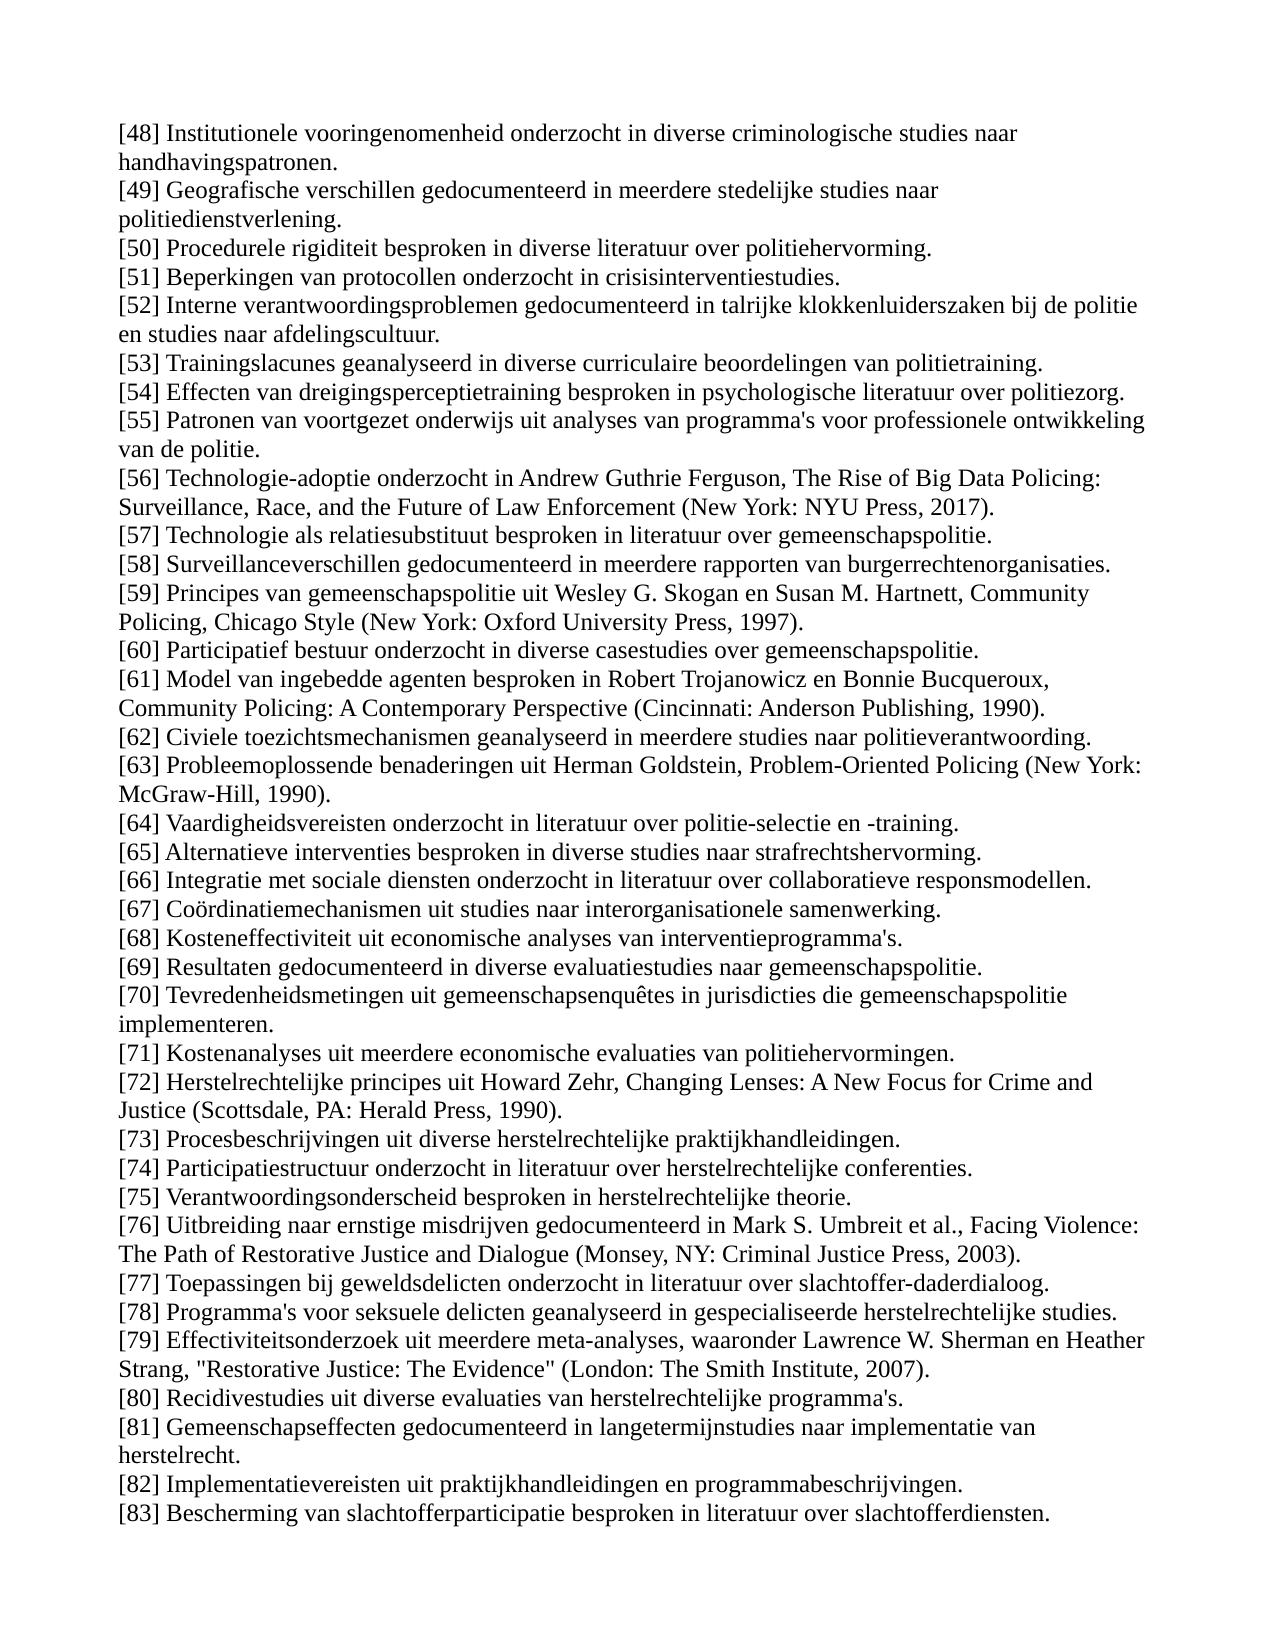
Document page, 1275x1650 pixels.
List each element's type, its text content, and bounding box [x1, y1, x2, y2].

text [70] Tevredenheidsmetingen uit gemeenschapsenquêtes in jurisdicties die gemeenschapspolitie implementeren. [118, 981, 1157, 1038]
text [64] Vaardigheidsvereisten onderzocht in literatuur over politie-selectie en -training. [118, 808, 1157, 837]
text [58] Surveillanceverschillen gedocumenteerd in meerdere rapporten van burgerrechtenorganisaties. [118, 549, 1157, 578]
text [75] Verantwoordingsonderscheid besproken in herstelrechtelijke theorie. [118, 1182, 1157, 1211]
text [67] Coördinatiemechanismen uit studies naar interorganisationele samenwerking. [118, 894, 1157, 923]
text [54] Effecten van dreigingsperceptietraining besproken in psychologische literatuur over politiezorg. [118, 377, 1157, 406]
text [52] Interne verantwoordingsproblemen gedocumenteerd in talrijke klokkenluiderszaken bij de politie en studies naar afdelingscultuur. [118, 291, 1157, 348]
text [77] Toepassingen bij geweldsdelicten onderzocht in literatuur over slachtoffer-daderdialoog. [118, 1268, 1157, 1297]
text [66] Integratie met sociale diensten onderzocht in literatuur over collaboratieve responsmodellen. [118, 866, 1157, 894]
text [80] Recidivestudies uit diverse evaluaties van herstelrechtelijke programma's. [118, 1383, 1157, 1412]
text [81] Gemeenschapseffecten gedocumenteerd in langetermijnstudies naar implementatie van herstelrecht. [118, 1412, 1157, 1469]
text [59] Principes van gemeenschapspolitie uit Wesley G. Skogan en Susan M. Hartnett, Community Policing, Chicago Style (New York: Oxford University Press, 1997). [118, 578, 1157, 636]
text [53] Trainingslacunes geanalyseerd in diverse curriculaire beoordelingen van politietraining. [118, 348, 1157, 377]
text [61] Model van ingebedde agenten besproken in Robert Trojanowicz en Bonnie Bucqueroux, Community Policing: A Contemporary Perspective (Cincinnati: Anderson Publishing, 1990). [118, 664, 1157, 722]
text [73] Procesbeschrijvingen uit diverse herstelrechtelijke praktijkhandleidingen. [118, 1124, 1157, 1153]
text [83] Bescherming van slachtofferparticipatie besproken in literatuur over slachtofferdiensten. [118, 1498, 1157, 1527]
text [68] Kosteneffectiviteit uit economische analyses van interventieprogramma's. [118, 923, 1157, 952]
text [65] Alternatieve interventies besproken in diverse studies naar strafrechtshervorming. [118, 837, 1157, 866]
text [71] Kostenanalyses uit meerdere economische evaluaties van politiehervormingen. [118, 1038, 1157, 1067]
text [79] Effectiviteitsonderzoek uit meerdere meta-analyses, waaronder Lawrence W. Sherman en Heather Strang, "Restorative Justice: The Evidence" (London: The Smith Institute, 2007). [118, 1326, 1157, 1383]
text [82] Implementatievereisten uit praktijkhandleidingen en programmabeschrijvingen. [118, 1469, 1157, 1498]
text [55] Patronen van voortgezet onderwijs uit analyses van programma's voor professionele ontwikkeling van de politie. [118, 406, 1157, 463]
text [78] Programma's voor seksuele delicten geanalyseerd in gespecialiseerde herstelrechtelijke studies. [118, 1297, 1157, 1326]
text [56] Technologie-adoptie onderzocht in Andrew Guthrie Ferguson, The Rise of Big Data Policing: Surveillance, Race, and the Future of Law Enforcement (New York: NYU Press, 2017). [118, 463, 1157, 521]
text [76] Uitbreiding naar ernstige misdrijven gedocumenteerd in Mark S. Umbreit et al., Facing Violence: The Path of Restorative Justice and Dialogue (Monsey, NY: Criminal Justice Press, 2003). [118, 1211, 1157, 1268]
text [57] Technologie als relatiesubstituut besproken in literatuur over gemeenschapspolitie. [118, 521, 1157, 549]
text [48] Institutionele vooringenomenheid onderzocht in diverse criminologische studies naar handhavingspatronen. [118, 118, 1157, 176]
text [51] Beperkingen van protocollen onderzocht in crisisinterventiestudies. [118, 262, 1157, 291]
text [50] Procedurele rigiditeit besproken in diverse literatuur over politiehervorming. [118, 233, 1157, 262]
text [62] Civiele toezichtsmechanismen geanalyseerd in meerdere studies naar politieverantwoording. [118, 722, 1157, 751]
text [63] Probleemoplossende benaderingen uit Herman Goldstein, Problem-Oriented Policing (New York: McGraw-Hill, 1990). [118, 751, 1157, 808]
text [49] Geografische verschillen gedocumenteerd in meerdere stedelijke studies naar politiedienstverlening. [118, 176, 1157, 233]
text [60] Participatief bestuur onderzocht in diverse casestudies over gemeenschapspolitie. [118, 636, 1157, 664]
text [72] Herstelrechtelijke principes uit Howard Zehr, Changing Lenses: A New Focus for Crime and Justice (Scottsdale, PA: Herald Press, 1990). [118, 1067, 1157, 1124]
text [74] Participatiestructuur onderzocht in literatuur over herstelrechtelijke conferenties. [118, 1153, 1157, 1182]
text [69] Resultaten gedocumenteerd in diverse evaluatiestudies naar gemeenschapspolitie. [118, 952, 1157, 981]
